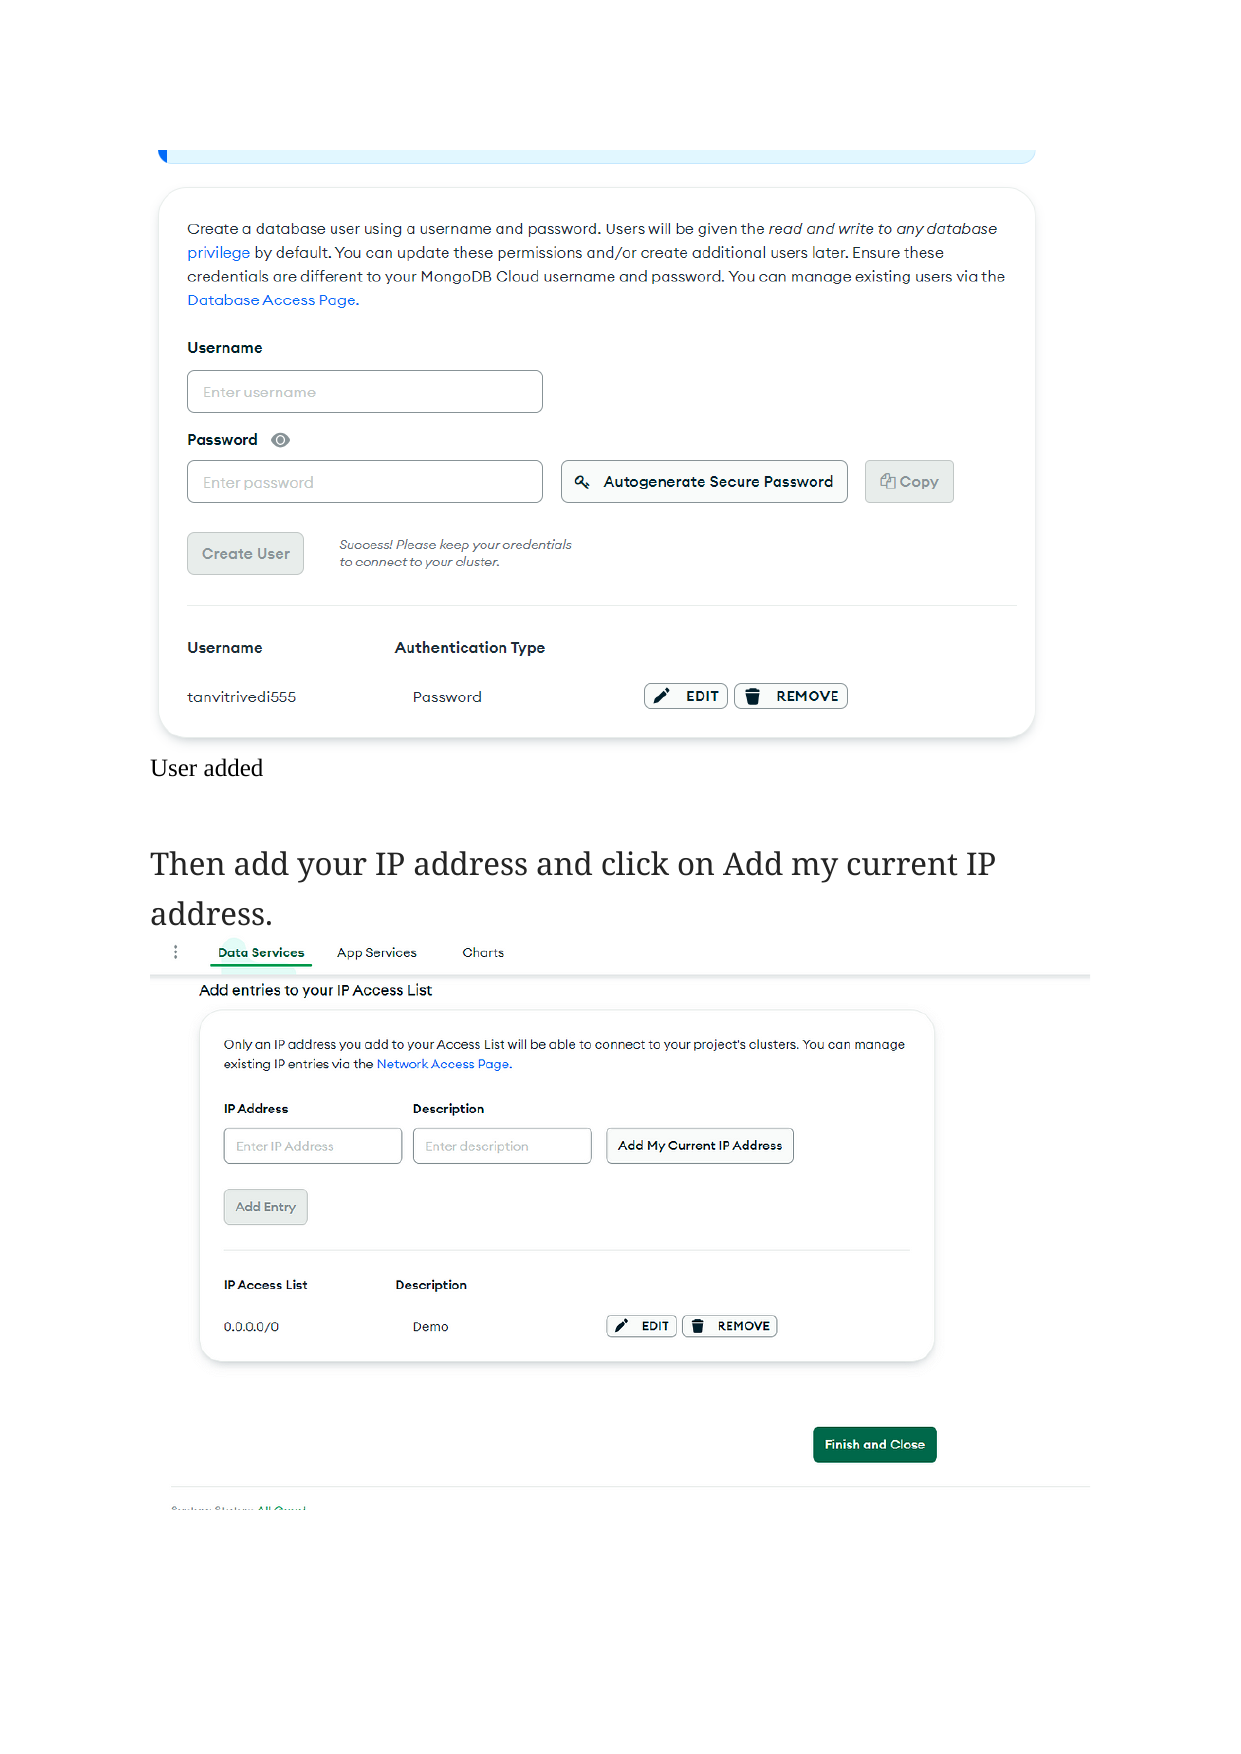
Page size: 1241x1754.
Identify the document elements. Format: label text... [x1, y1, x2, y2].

text Then add your IP address and click on Add my current IP address. [150, 835, 1090, 935]
text User added [150, 753, 1090, 781]
